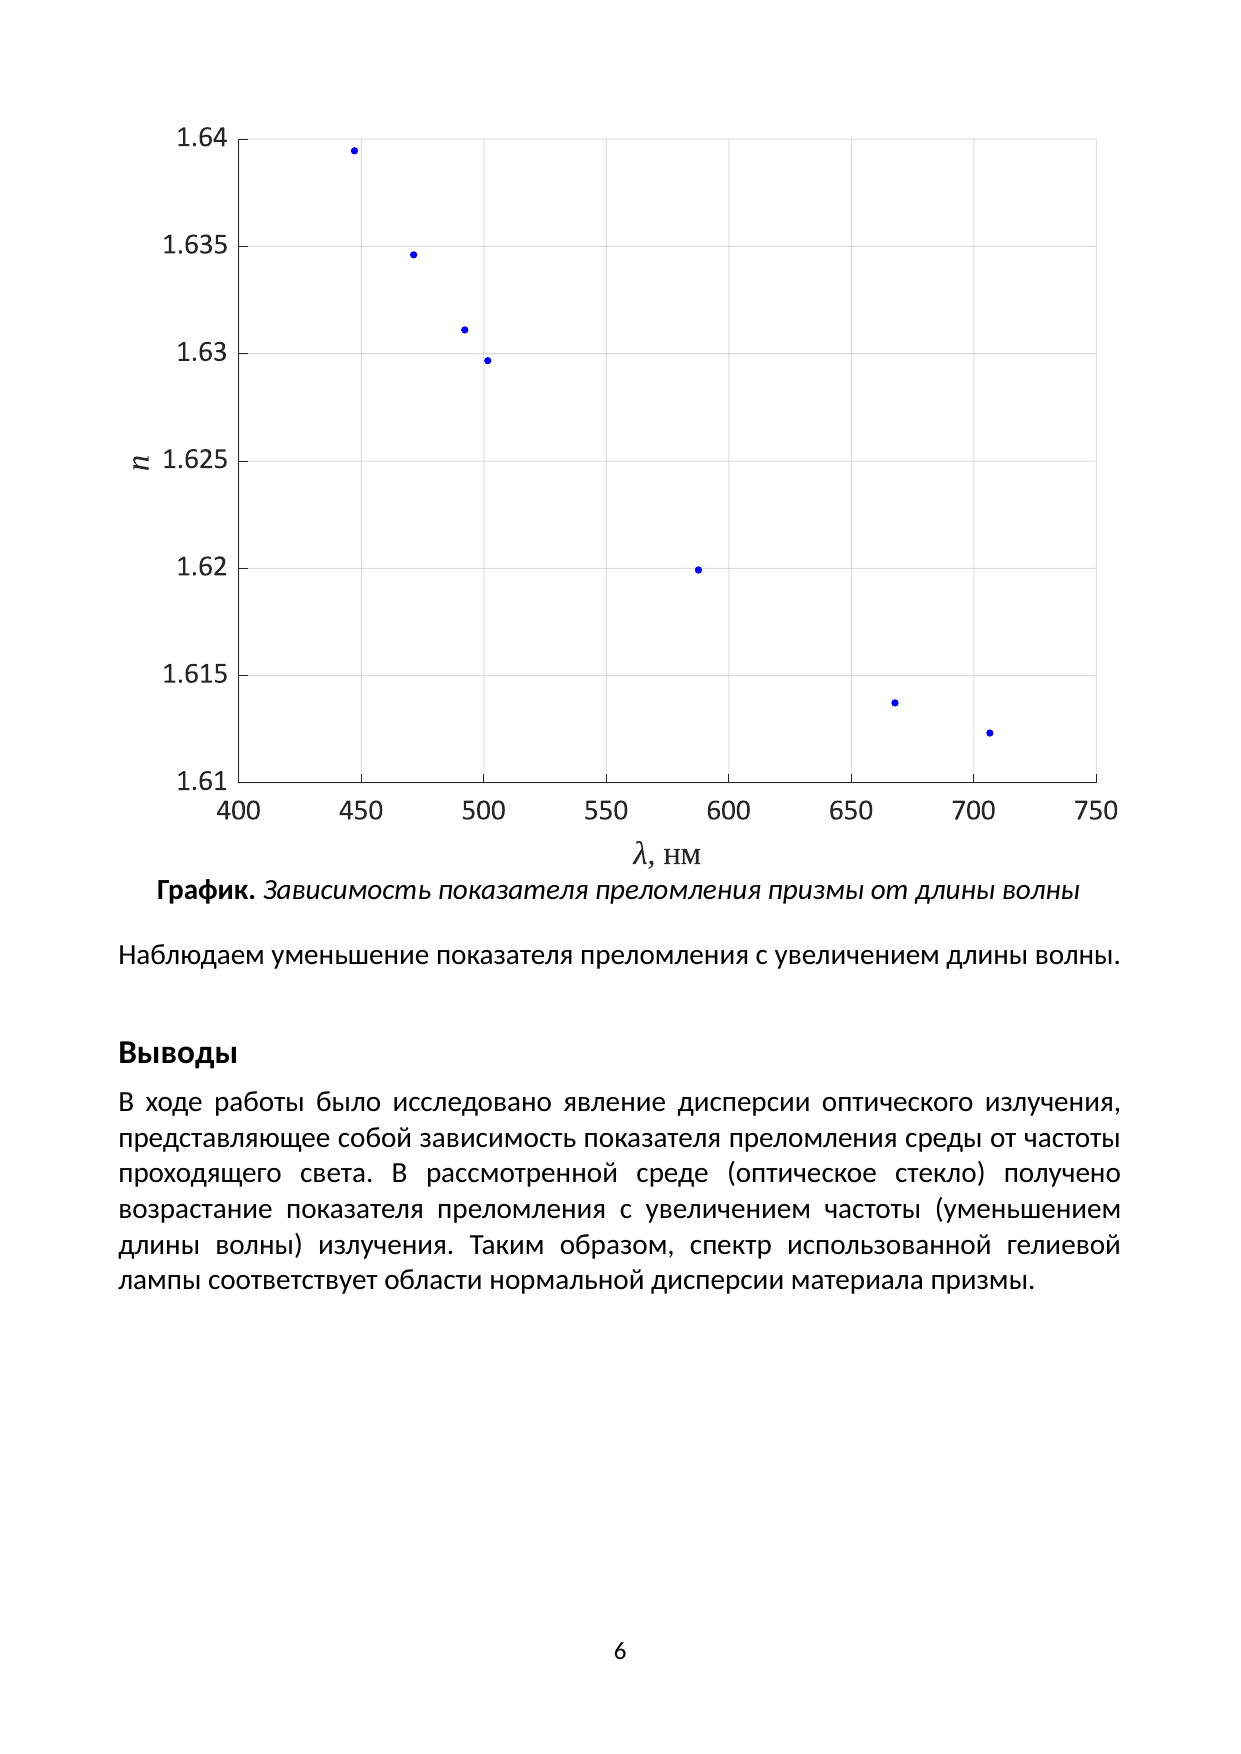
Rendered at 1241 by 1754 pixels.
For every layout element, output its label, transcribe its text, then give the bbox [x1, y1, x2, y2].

text Наблюдаем уменьшение показателя преломления с увеличением длины волны. [118, 936, 1122, 972]
subtitle Выводы [118, 1031, 1122, 1072]
text График. Зависимость показателя преломления призмы от длины волны [118, 871, 1122, 907]
text В ходе работы было исследовано явление дисперсии оптического излучения, представляющее собой зависимость показателя преломления среды от частоты проходящего света. В рассмотренной среде (оптическое стекло) получено возрастание показателя преломления с увеличением частоты (уменьшением длины волны) излучения. Таким образом, спектр использованной гелиевой лампы соответствует области нормальной дисперсии материала призмы. [118, 1083, 1122, 1297]
